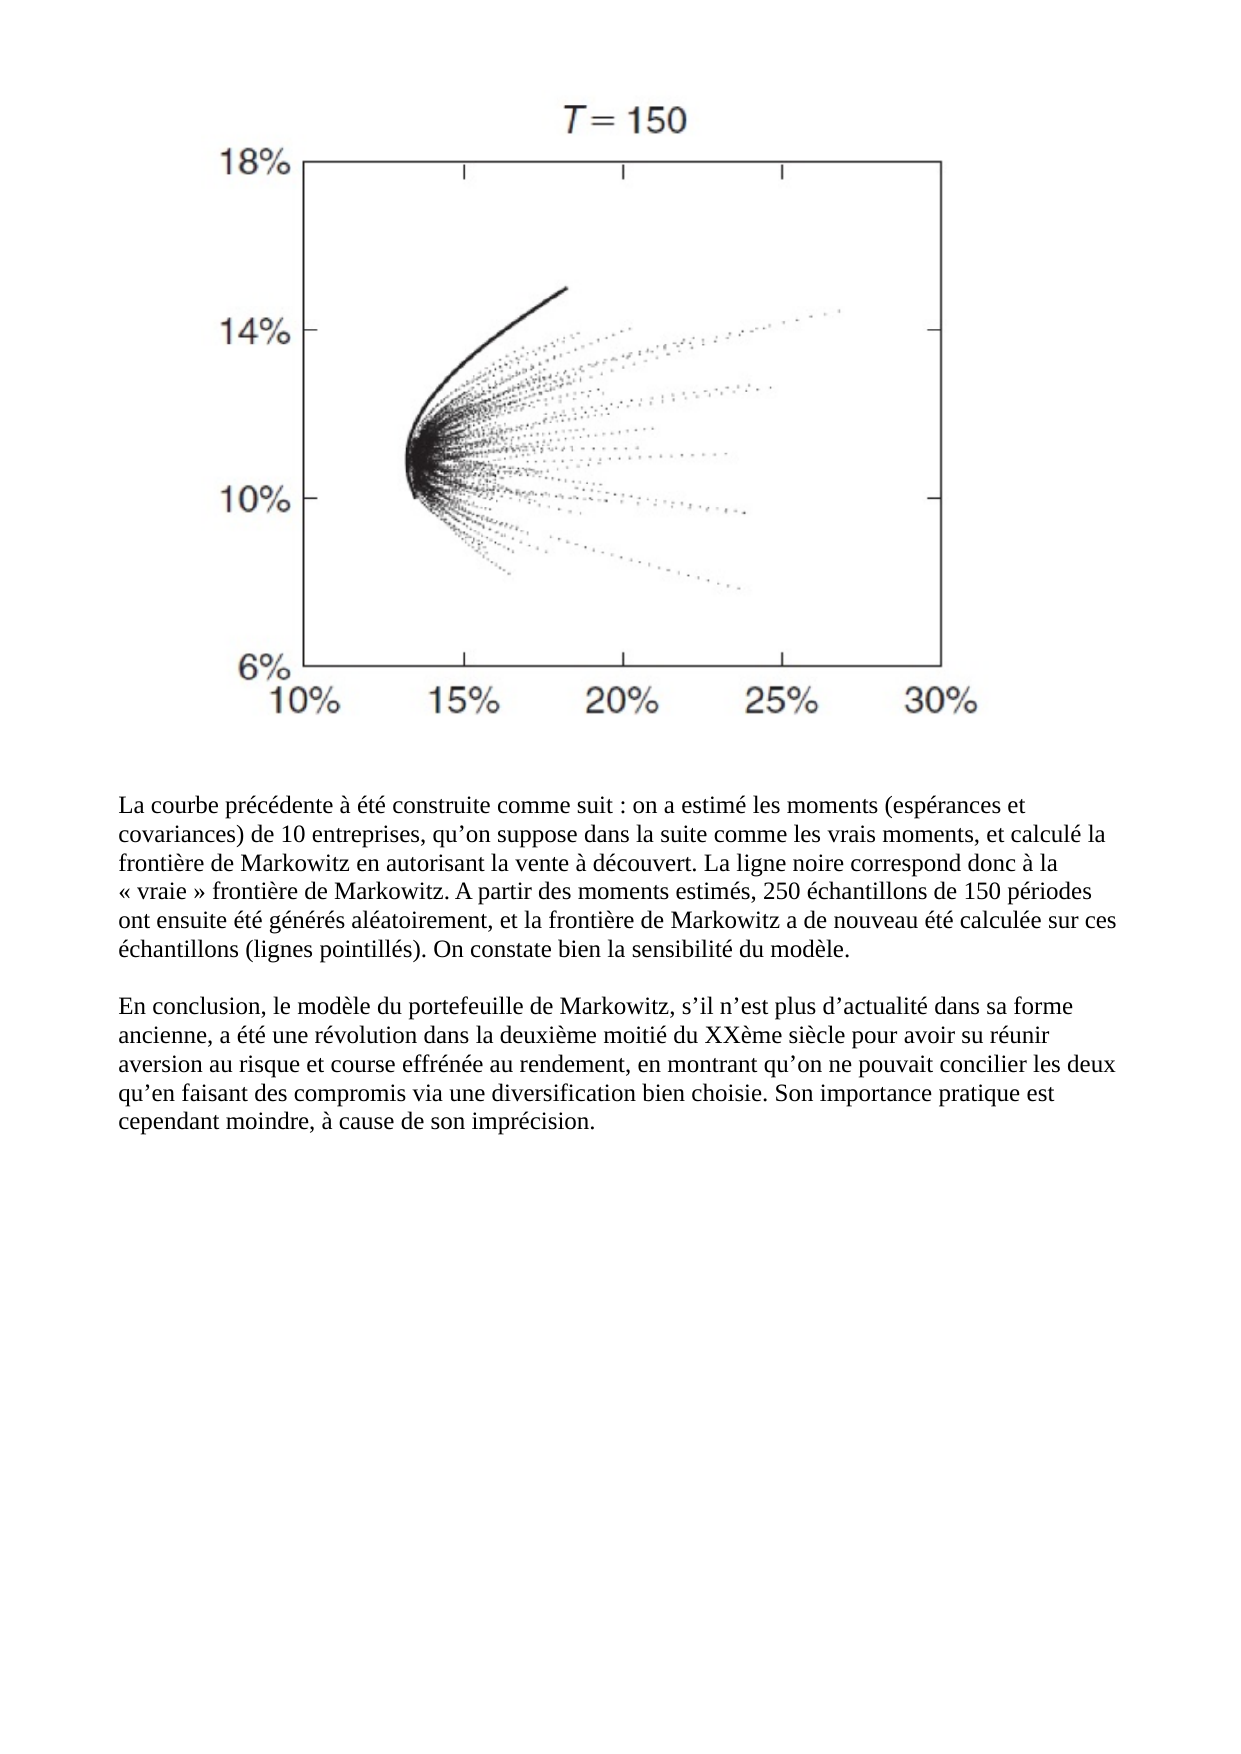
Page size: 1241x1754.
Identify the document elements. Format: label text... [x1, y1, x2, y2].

picture [169, 90, 1037, 762]
text La courbe précédente à été construite comme suit : on a estimé les moments (espérances et covariances) de 10 entreprises, qu’on suppose dans la suite comme les vrais moments, et calculé la frontière de Markowitz en autorisant la vente à découvert. La ligne noire correspond donc à la « vraie » frontière de Markowitz. A partir des moments estimés, 250 échantillons de 150 périodes ont ensuite été générés aléatoirement, et la frontière de Markowitz a de nouveau été calculée sur ces échantillons (lignes pointillés). On constate bien la sensibilité du modèle. [118, 790, 1122, 963]
text En conclusion, le modèle du portefeuille de Markowitz, s’il n’est plus d’actualité dans sa forme ancienne, a été une révolution dans la deuxième moitié du XXème siècle pour avoir su réunir aversion au risque et course effrénée au rendement, en montrant qu’on ne pouvait concilier les deux qu’en faisant des compromis via une diversification bien choisie. Son importance pratique est cependant moindre, à cause de son imprécision. [118, 991, 1122, 1135]
